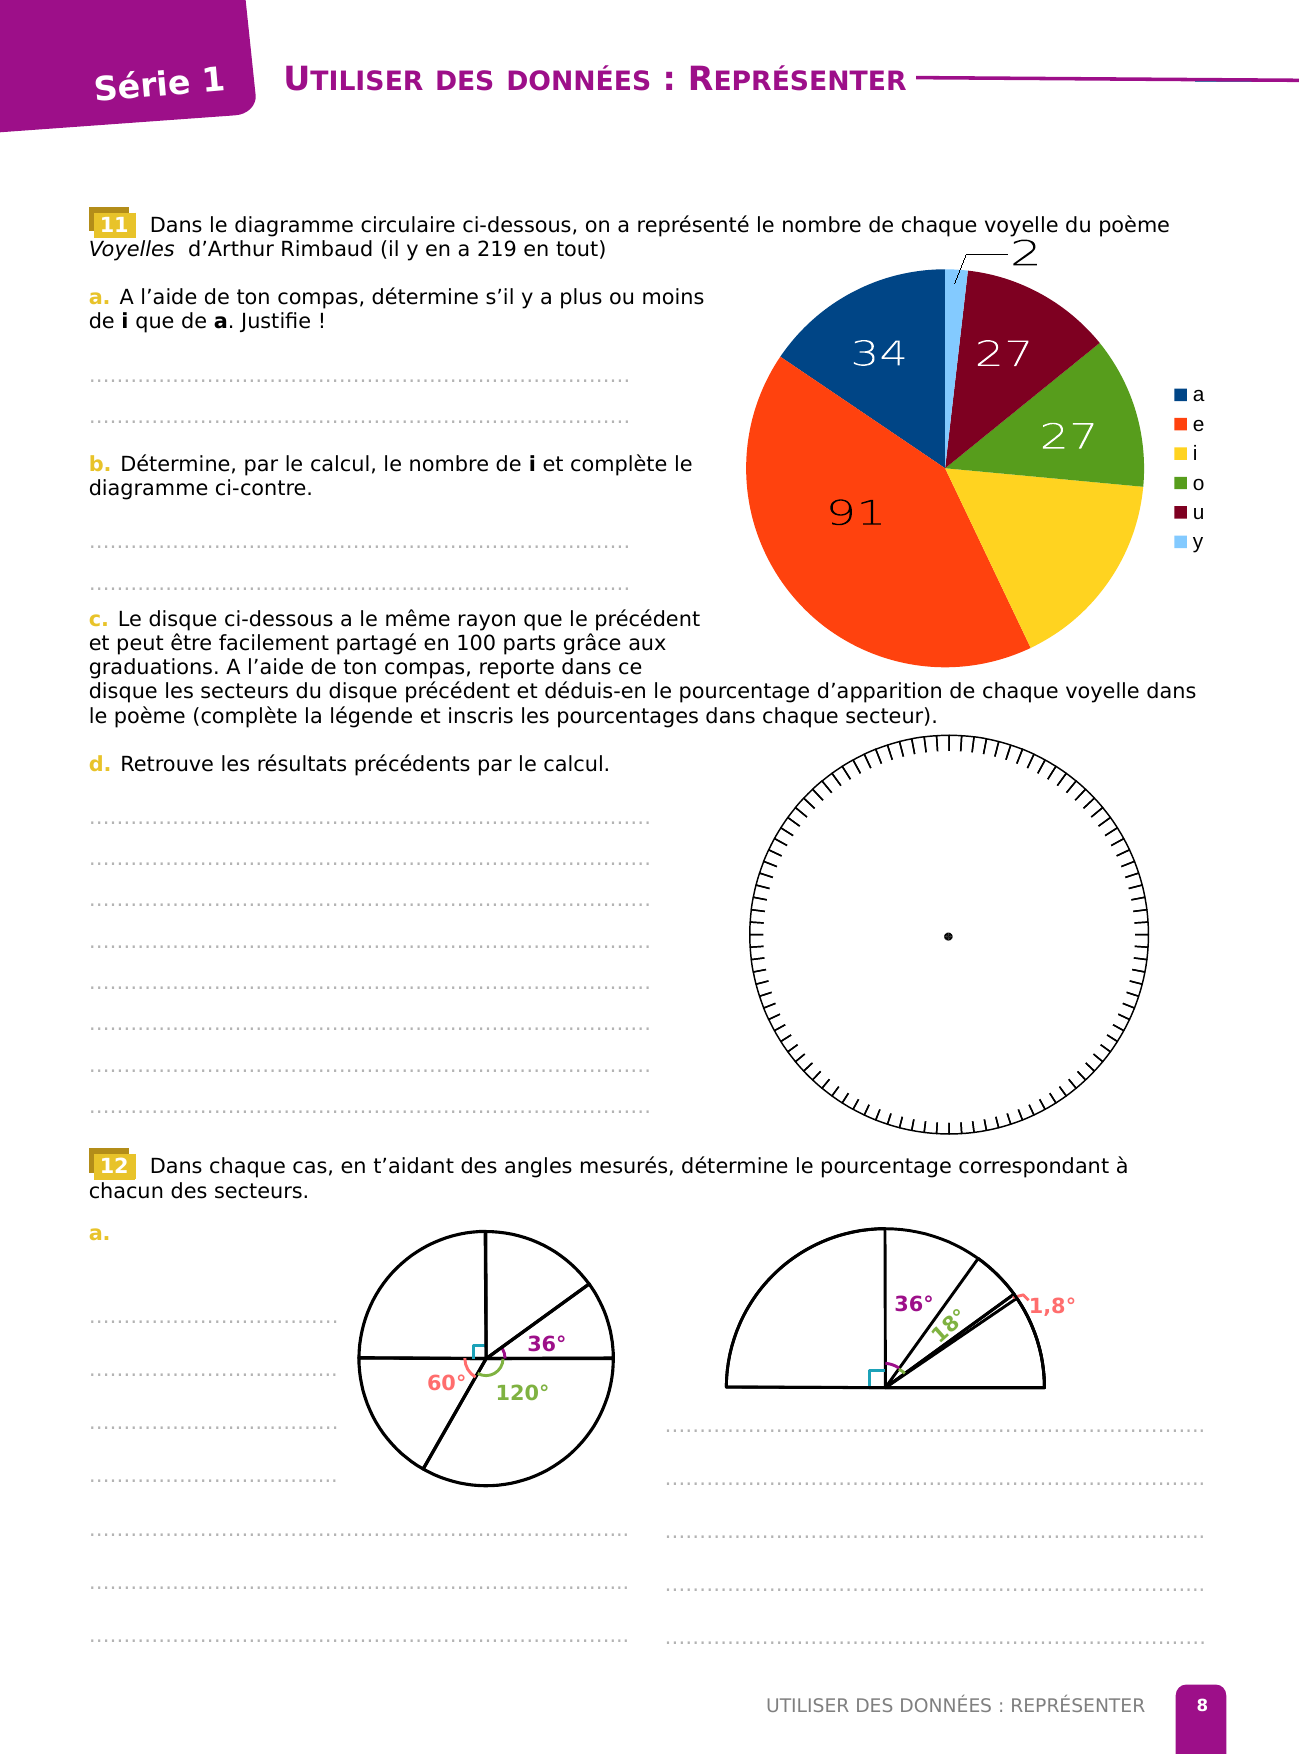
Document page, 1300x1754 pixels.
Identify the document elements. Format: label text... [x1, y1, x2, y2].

text ……………………………... [361, 1360, 473, 1382]
subtitle Dans chaque cas, en t’aidant des angles mesurés, détermine le pourcentage correspondant à chacun des secteurs. [88, 1148, 1211, 1203]
text [1149, 912, 1211, 953]
text [1141, 953, 1211, 994]
text ……………………………………………………………………… [88, 1077, 866, 1118]
text [427, 1446, 575, 1484]
text …………………………………………………………………... [664, 1396, 1211, 1437]
text …………………………………………………………………... [88, 1553, 635, 1594]
text ……………………………... [505, 1340, 611, 1356]
text …………………………………………………………………... [88, 1606, 635, 1647]
text ……………………………………………………………………… [88, 870, 759, 912]
text ……………………………………………………………………… [88, 953, 757, 994]
list …………………………………………………………………… [88, 512, 722, 553]
text …………………………………………………………………... [664, 1555, 1211, 1596]
list …………………………………………………………………… [88, 346, 722, 387]
text ……………………………………………………………………… [88, 788, 811, 829]
list …………………………………………………………………… [88, 387, 722, 428]
list Détermine, par le calcul, le nombre de i et complète le diagramme ci-contre. [88, 452, 722, 500]
text ……………………………… [366, 1393, 464, 1435]
text [1091, 1036, 1211, 1077]
text ……………………………... [613, 1340, 635, 1382]
text ……………………………... [361, 1340, 484, 1356]
text [1120, 829, 1211, 870]
text …………………………………………………………………… [664, 1608, 1211, 1649]
text ……………………………… [591, 1393, 635, 1435]
subtitle Dans le diagramme circulaire ci-dessous, on a représenté le nombre de chaque voyelle du poème Voyelles d’Arthur Rimbaud (il y en a 219 en tout) [88, 207, 1211, 262]
text [533, 1287, 607, 1328]
text [1032, 1077, 1211, 1118]
text …………………………………………………………………... [88, 1499, 635, 1541]
text ……………………………... [476, 1361, 611, 1382]
text ……………………………… [88, 1393, 381, 1435]
text ……………………………………………………………………… [88, 994, 776, 1036]
text [488, 1287, 580, 1328]
text ……………………………… [88, 1287, 378, 1328]
text [365, 1287, 484, 1328]
list Le disque ci-dessous a le même rayon que le précédent et peut être facilement partagé en 100 parts grâce aux graduations. A l’aide de ton compas, reporte dans ce disque les secteurs du disque précédent et déduis-en le pourcentage d’apparition de chaque voyelle dans le poème (complète la légende et inscris les pourcentages dans chaque secteur). [88, 607, 1211, 728]
text ……………………………... [88, 1340, 359, 1382]
text …………………………………………………………………… [88, 553, 722, 595]
text …………………………………………………………………... [664, 1449, 1211, 1490]
text ……………………………... [88, 1446, 477, 1488]
text [1123, 994, 1211, 1036]
list [1034, 752, 1211, 776]
list Retrouve les résultats précédents par le calcul. [88, 752, 865, 776]
text [594, 1287, 635, 1328]
text …………………………………………………………………... [664, 1502, 1211, 1543]
text [1087, 788, 1211, 829]
text ……………………………………………………………………… [88, 912, 750, 953]
list A l’aide de ton compas, détermine s’il y a plus ou moins de i que de a. Justifie ! [88, 285, 722, 334]
text [495, 1446, 635, 1488]
text ……………………………………………………………………… [88, 829, 778, 870]
text ……………………………… [445, 1393, 606, 1435]
text [1139, 870, 1211, 912]
text ……………………………………………………………………… [88, 1036, 807, 1077]
